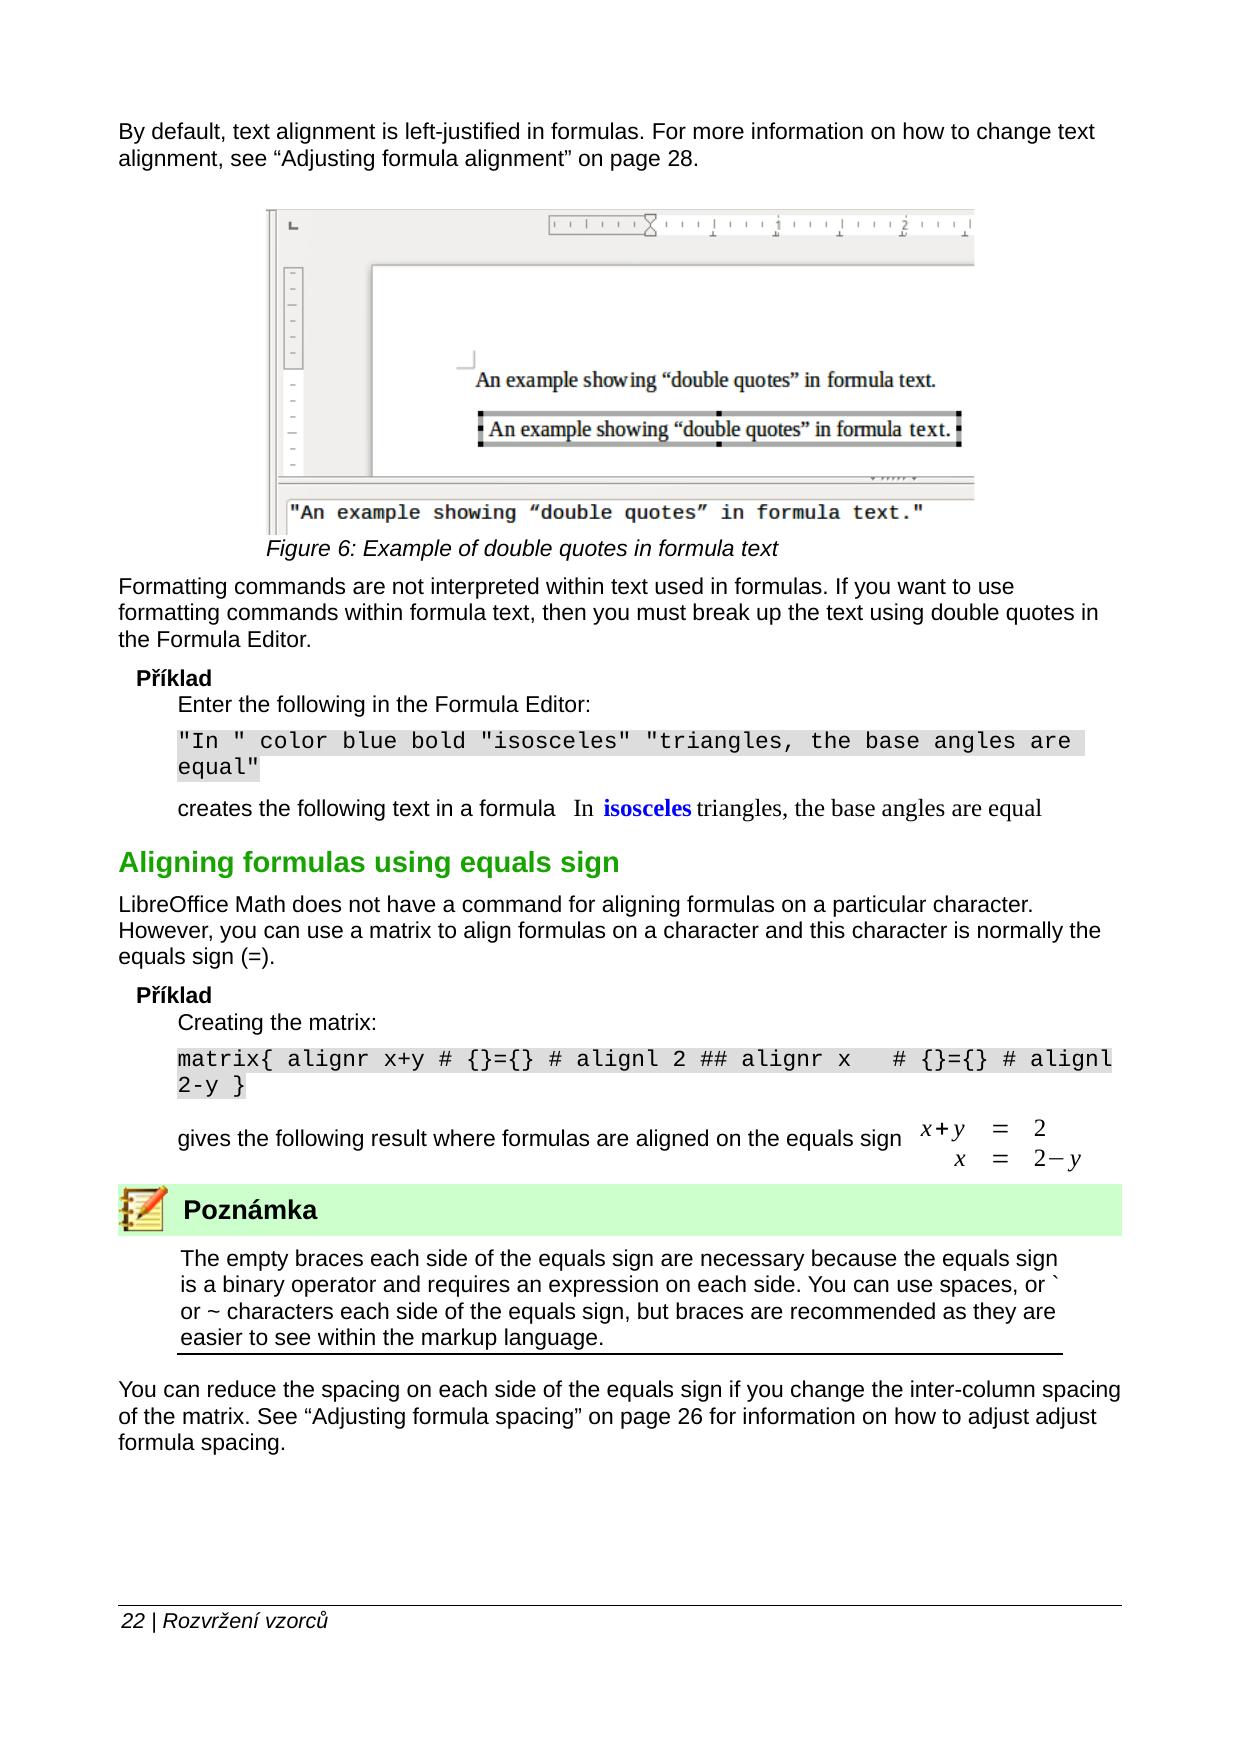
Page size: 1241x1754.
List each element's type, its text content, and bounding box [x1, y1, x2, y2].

text You can reduce the spacing on each side of the equals sign if you change the inter-column spacing of the matrix. See “Adjusting formula spacing” on page 26 for information on how to adjust adjust formula spacing. [118, 1376, 1122, 1456]
text creates the following text in a formula [177, 794, 1122, 822]
text Příklad [136, 982, 1122, 1008]
text By default, text alignment is left-justified in formulas. For more information on how to change text alignment, see “Adjusting formula alignment” on page 28. [118, 118, 1122, 171]
text Příklad [136, 664, 1122, 691]
text [266, 183, 974, 209]
text Formatting commands are not interpreted within text used in formulas. If you want to use formatting commands within formula text, then you must break up the text using double quotes in the Formula Editor. [118, 573, 1122, 652]
subtitle Poznámka [118, 1184, 1122, 1236]
text The empty braces each side of the equals sign are necessary because the equals sign is a binary operator and requires an expression on each side. You can use spaces, or ` or ~ characters each side of the equals sign, but braces are recommended as they are easier to see within the markup language. [177, 1242, 1063, 1353]
text "In " color blue bold "isosceles" "triangles, the base angles are equal" [260, 730, 1122, 782]
picture [265, 209, 975, 535]
picture [119, 1184, 170, 1235]
subtitle Aligning formulas using equals sign [118, 845, 1122, 879]
text gives the following result where formulas are aligned on the equals sign [177, 1112, 1122, 1171]
text LibreOffice Math does not have a command for aligning formulas on a particular character. However, you can use a matrix to align formulas on a character and this character is normally the equals sign (=). [118, 891, 1122, 970]
text Figure 6: Example of double quotes in formula text [266, 535, 974, 561]
text matrix{ alignr x+y # {}={} # alignl 2 ## alignr x # {}={} # alignl 2-y } [177, 1047, 1122, 1099]
text Enter the following in the Formula Editor: [177, 691, 1122, 717]
text Creating the matrix: [177, 1008, 1122, 1035]
